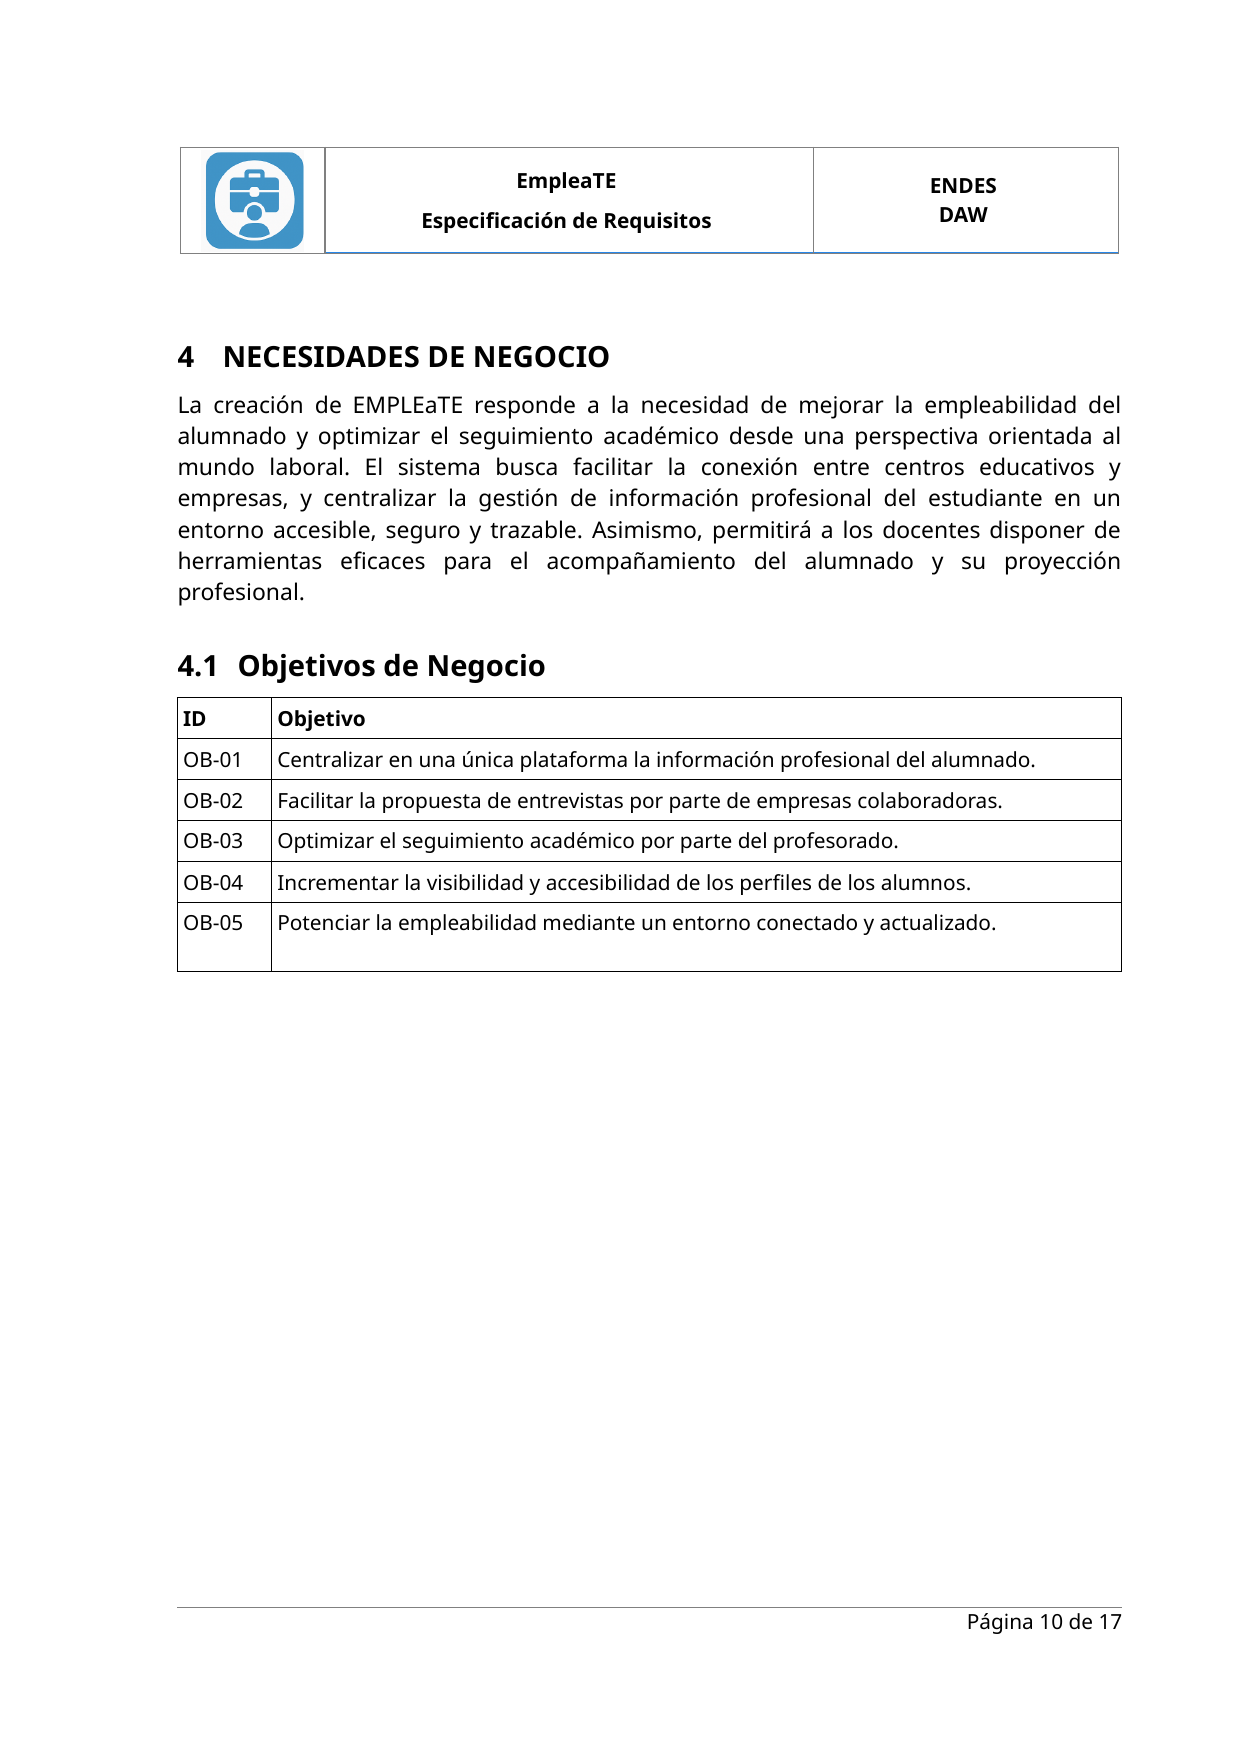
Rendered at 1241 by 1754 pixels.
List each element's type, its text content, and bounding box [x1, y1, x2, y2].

table_header ID [178, 698, 271, 738]
table_header Objetivo [272, 698, 1121, 738]
table_cell Facilitar la propuesta de entrevistas por parte de empresas colaboradoras. [272, 780, 1121, 820]
table_cell OB-04 [178, 862, 271, 902]
table_cell Potenciar la empleabilidad mediante un entorno conectado y actualizado. [272, 903, 1121, 971]
subtitle NECESIDADES DE NEGOCIO [177, 336, 1122, 376]
table_cell Incrementar la visibilidad y accesibilidad de los perfiles de los alumnos. [272, 862, 1121, 902]
subtitle Objetivos de Negocio [177, 645, 1122, 684]
table_cell Centralizar en una única plataforma la información profesional del alumnado. [272, 739, 1121, 779]
text La creación de EMPLEaTE responde a la necesidad de mejorar la empleabilidad del alumnado y optimizar el seguimiento académico desde una perspectiva orientada al mundo laboral. El sistema busca facilitar la conexión entre centros educativos y empresas, y centralizar la gestión de información profesional del estudiante en un entorno accesible, seguro y trazable. Asimismo, permitirá a los docentes disponer de herramientas eficaces para el acompañamiento del alumnado y su proyección profesional. [177, 389, 1122, 607]
picture [201, 150, 304, 252]
table_cell OB-03 [178, 821, 271, 861]
table_cell OB-05 [178, 903, 271, 971]
table_cell OB-01 [178, 739, 271, 779]
table_cell Optimizar el seguimiento académico por parte del profesorado. [272, 821, 1121, 861]
table_cell OB-02 [178, 780, 271, 820]
